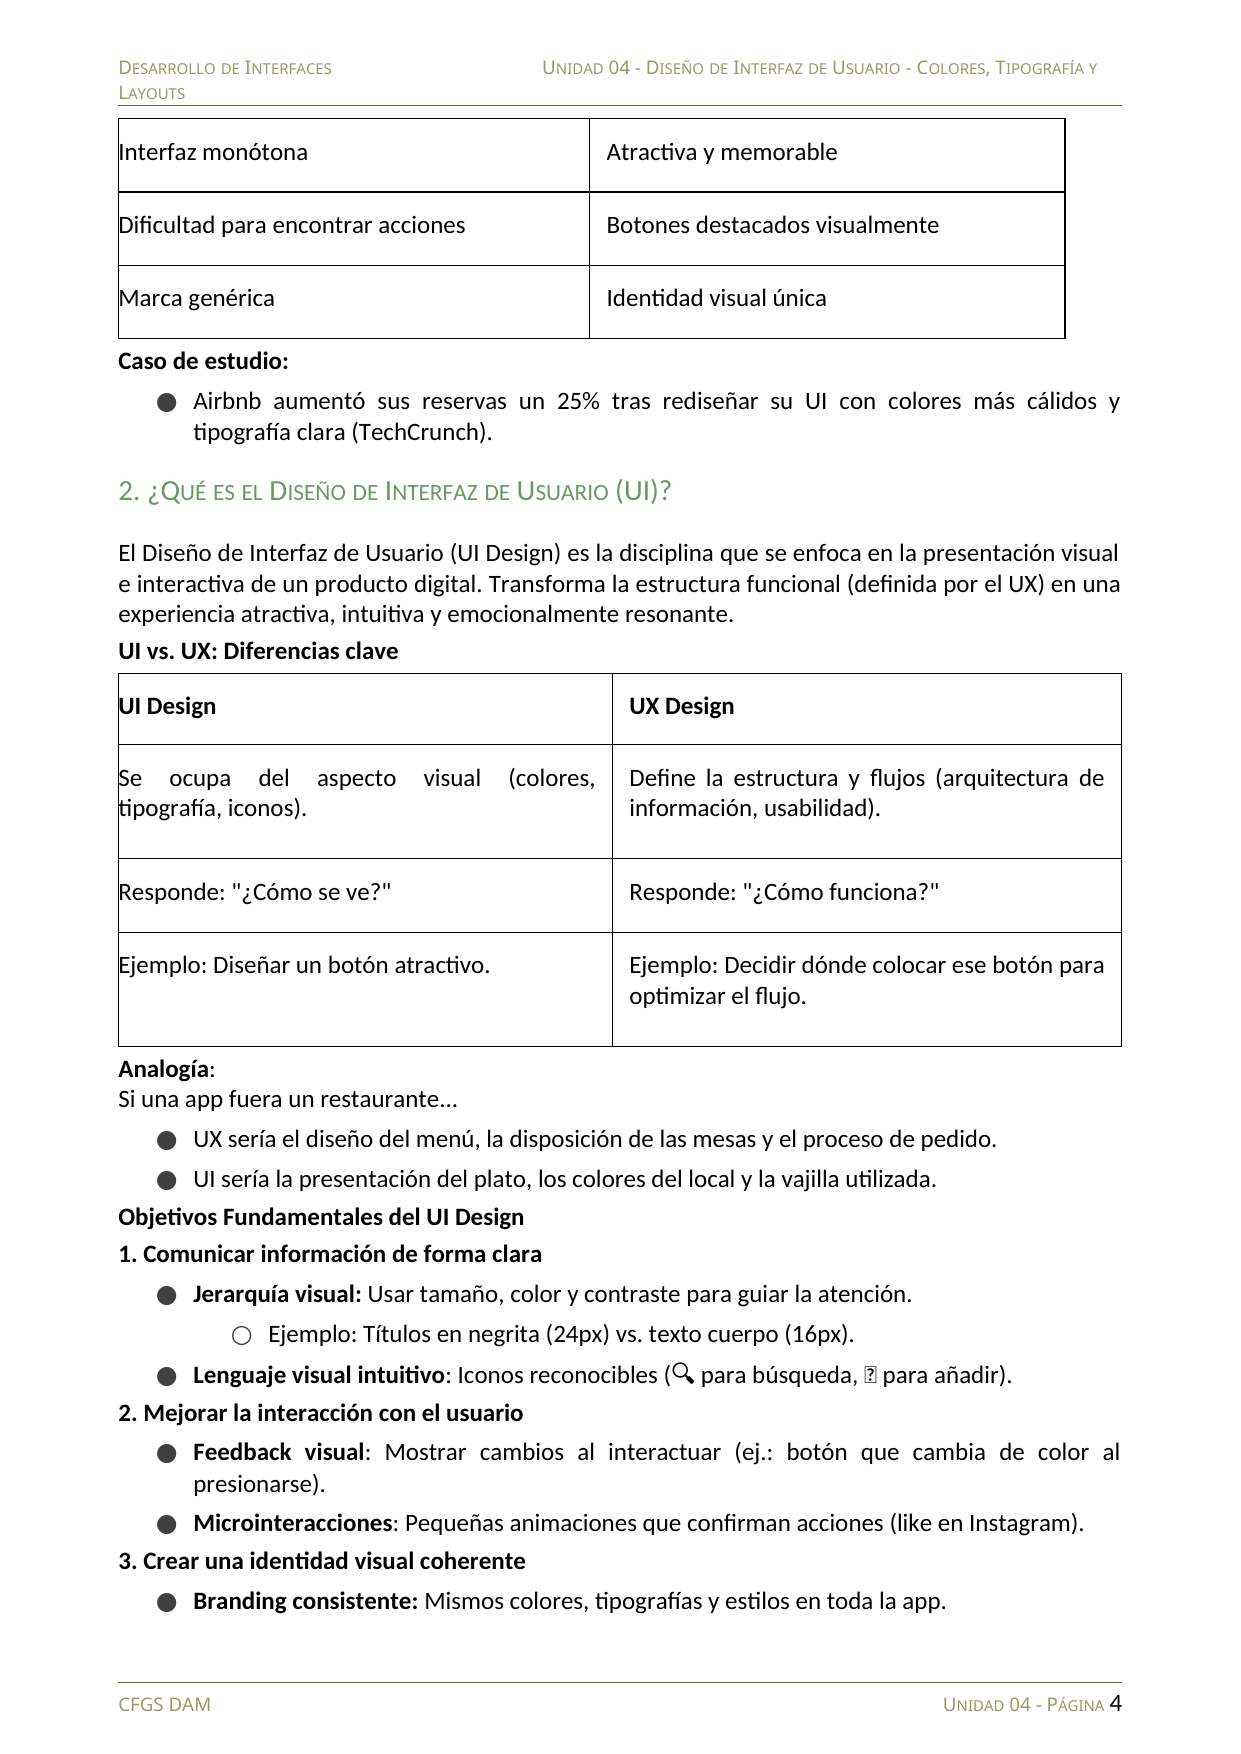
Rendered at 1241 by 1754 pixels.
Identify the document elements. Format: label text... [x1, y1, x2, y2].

text 2. Mejorar la interacción con el usuario [118, 1397, 1122, 1427]
list Jerarquía visual: Usar tamaño, color y contraste para guiar la atención. [156, 1275, 1122, 1309]
list Branding consistente: Mismos colores, tipografías y estilos en toda la app. [156, 1582, 1122, 1616]
list UX sería el diseño del menú, la disposición de las mesas y el proceso de pedido. [156, 1120, 1122, 1154]
text 3. Crear una identidad visual coherente [118, 1545, 1122, 1576]
table_cell Interfaz monótona [119, 119, 589, 191]
table_cell Atractiva y memorable [590, 119, 1064, 191]
text Analogía: Si una app fuera un restaurante... [118, 1053, 1122, 1114]
table_header UX Design [613, 674, 1121, 744]
table_cell Responde: "¿Cómo se ve?" [119, 859, 612, 932]
list UI sería la presentación del plato, los colores del local y la vajilla utilizada. [156, 1161, 1122, 1195]
list Microinteracciones: Pequeñas animaciones que confirman acciones (like en Instagram). [156, 1505, 1122, 1539]
table_cell Se ocupa del aspecto visual (colores, tipografía, iconos). [119, 745, 612, 858]
table_cell Ejemplo: Decidir dónde colocar ese botón para optimizar el flujo. [613, 933, 1121, 1046]
text Objetivos Fundamentales del UI Design [118, 1201, 1122, 1232]
text UI vs. UX: Diferencias clave [118, 635, 1122, 666]
list Ejemplo: Títulos en negrita (24px) vs. texto cuerpo (16px). [231, 1316, 1122, 1350]
table_header UI Design [119, 674, 612, 744]
list Airbnb aumentó sus reservas un 25% tras rediseñar su UI con colores más cálidos y tipografía clara (TechCrunch). [156, 382, 1122, 447]
subtitle 2. ¿Qué es el Diseño de Interfaz de Usuario (UI)? [118, 472, 1122, 507]
table_cell Responde: "¿Cómo funciona?" [613, 859, 1121, 932]
table_cell Botones destacados visualmente [590, 193, 1064, 265]
text Caso de estudio: [118, 345, 1122, 376]
table_cell Marca genérica [119, 266, 589, 338]
table_cell Identidad visual única [590, 266, 1064, 338]
text El Diseño de Interfaz de Usuario (UI Design) es la disciplina que se enfoca en la presentación visual e interactiva de un producto digital. Transforma la estructura funcional (definida por el UX) en una experiencia atractiva, intuitiva y emocionalmente resonante. [118, 537, 1122, 629]
list Lenguaje visual intuitivo: Iconos reconocibles (🔍 para búsqueda, ➕ para añadir). [156, 1356, 1122, 1390]
list Feedback visual: Mostrar cambios al interactuar (ej.: botón que cambia de color al presionarse). [156, 1434, 1122, 1498]
table_cell Ejemplo: Diseñar un botón atractivo. [119, 933, 612, 1046]
table_cell Define la estructura y flujos (arquitectura de información, usabilidad). [613, 745, 1121, 858]
table_cell Dificultad para encontrar acciones [119, 193, 589, 265]
text 1. Comunicar información de forma clara [118, 1238, 1122, 1269]
